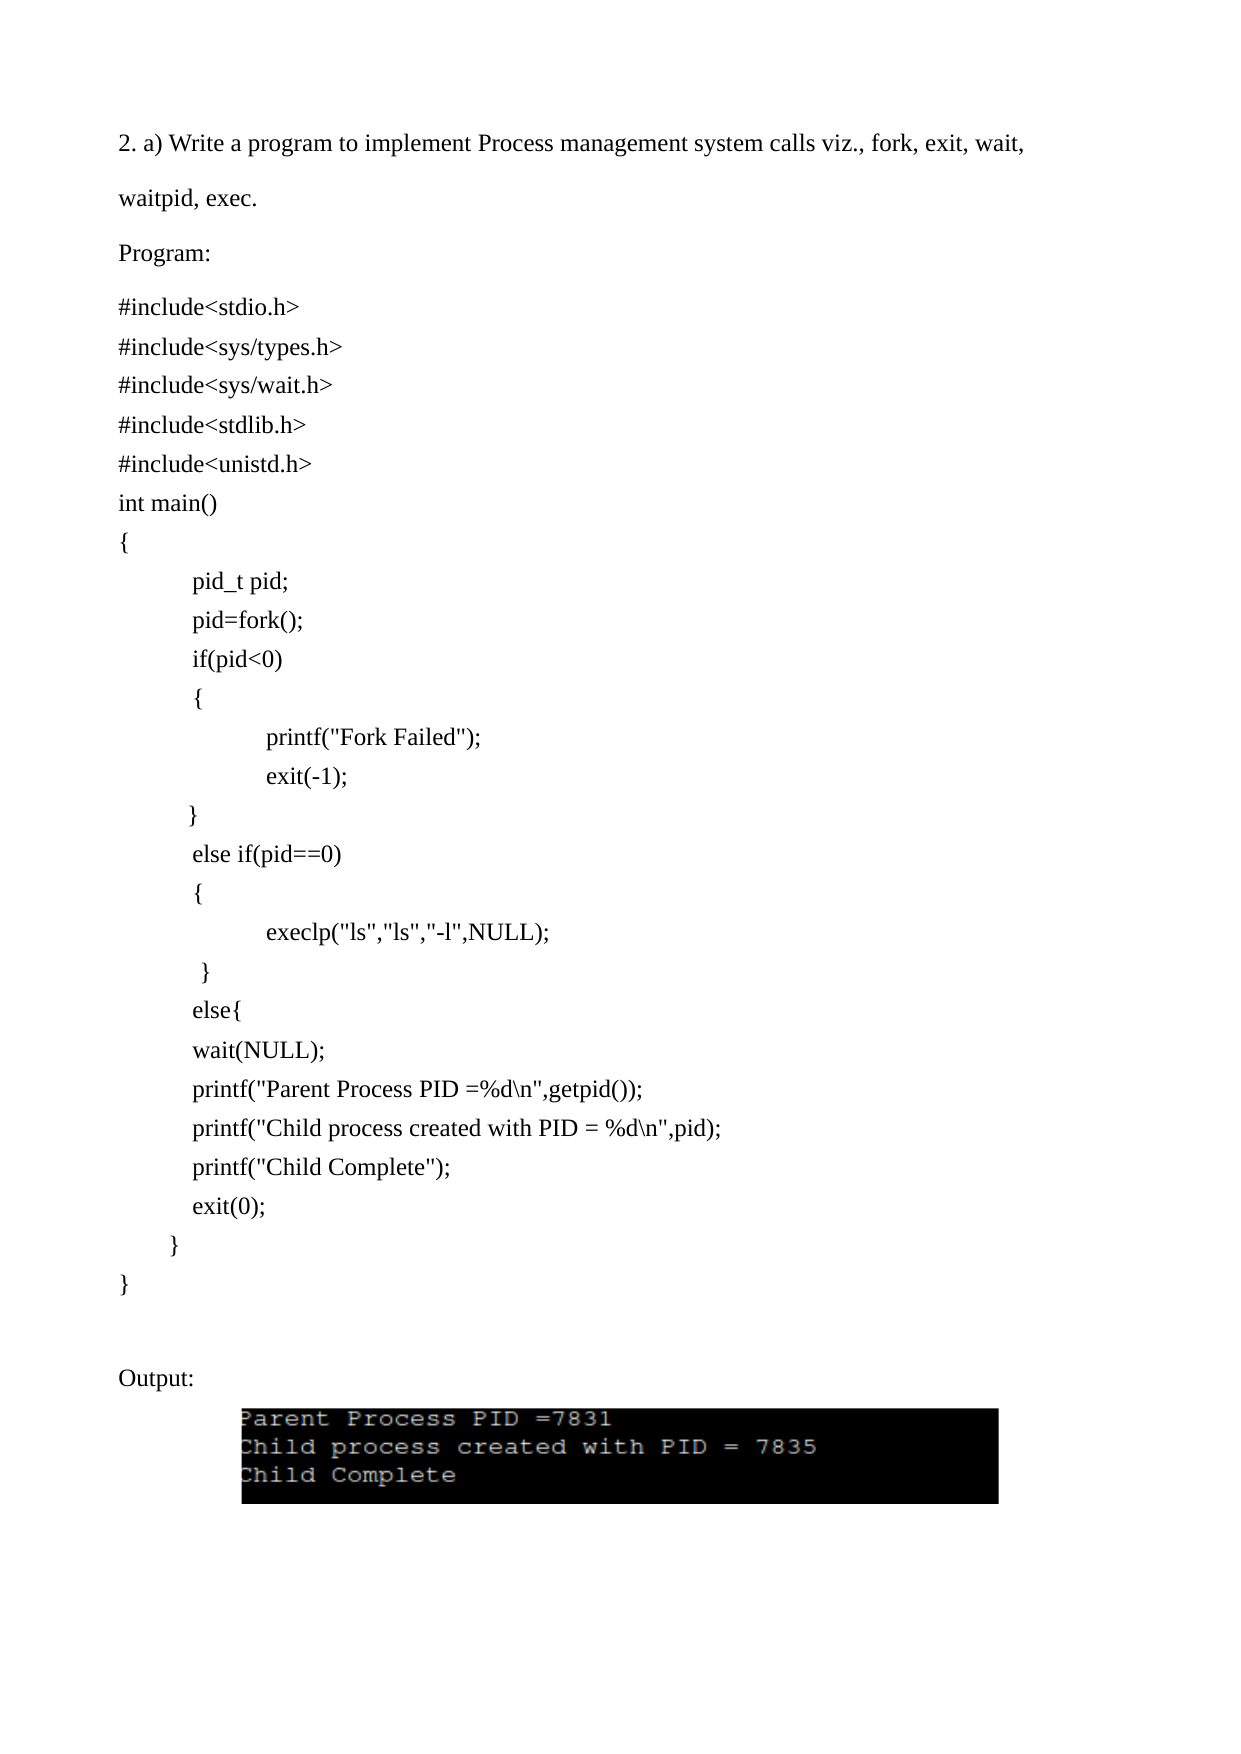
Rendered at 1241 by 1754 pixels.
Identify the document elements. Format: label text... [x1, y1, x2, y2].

text Program: [118, 227, 1122, 267]
picture [241, 1407, 999, 1504]
text #include<stdio.h> #include<sys/types.h> #include<sys/wait.h> #include<stdlib.h> #include<unistd.h> int main() { pid_t pid; pid=fork(); if(pid<0) { printf("Fork Failed"); exit(-1); } else if(pid==0) { execlp("ls","ls","-l",NULL); } else{ wait(NULL); printf("Parent Process PID =%d\n",getpid()); printf("Child process created with PID = %d\n",pid); printf("Child Complete"); exit(0); } } [118, 282, 1122, 1337]
text 2. a) Write a program to implement Process management system calls viz., fork, exit, wait, [118, 118, 1122, 157]
text Output: [118, 1352, 1122, 1392]
text waitpid, exec. [118, 173, 1122, 212]
